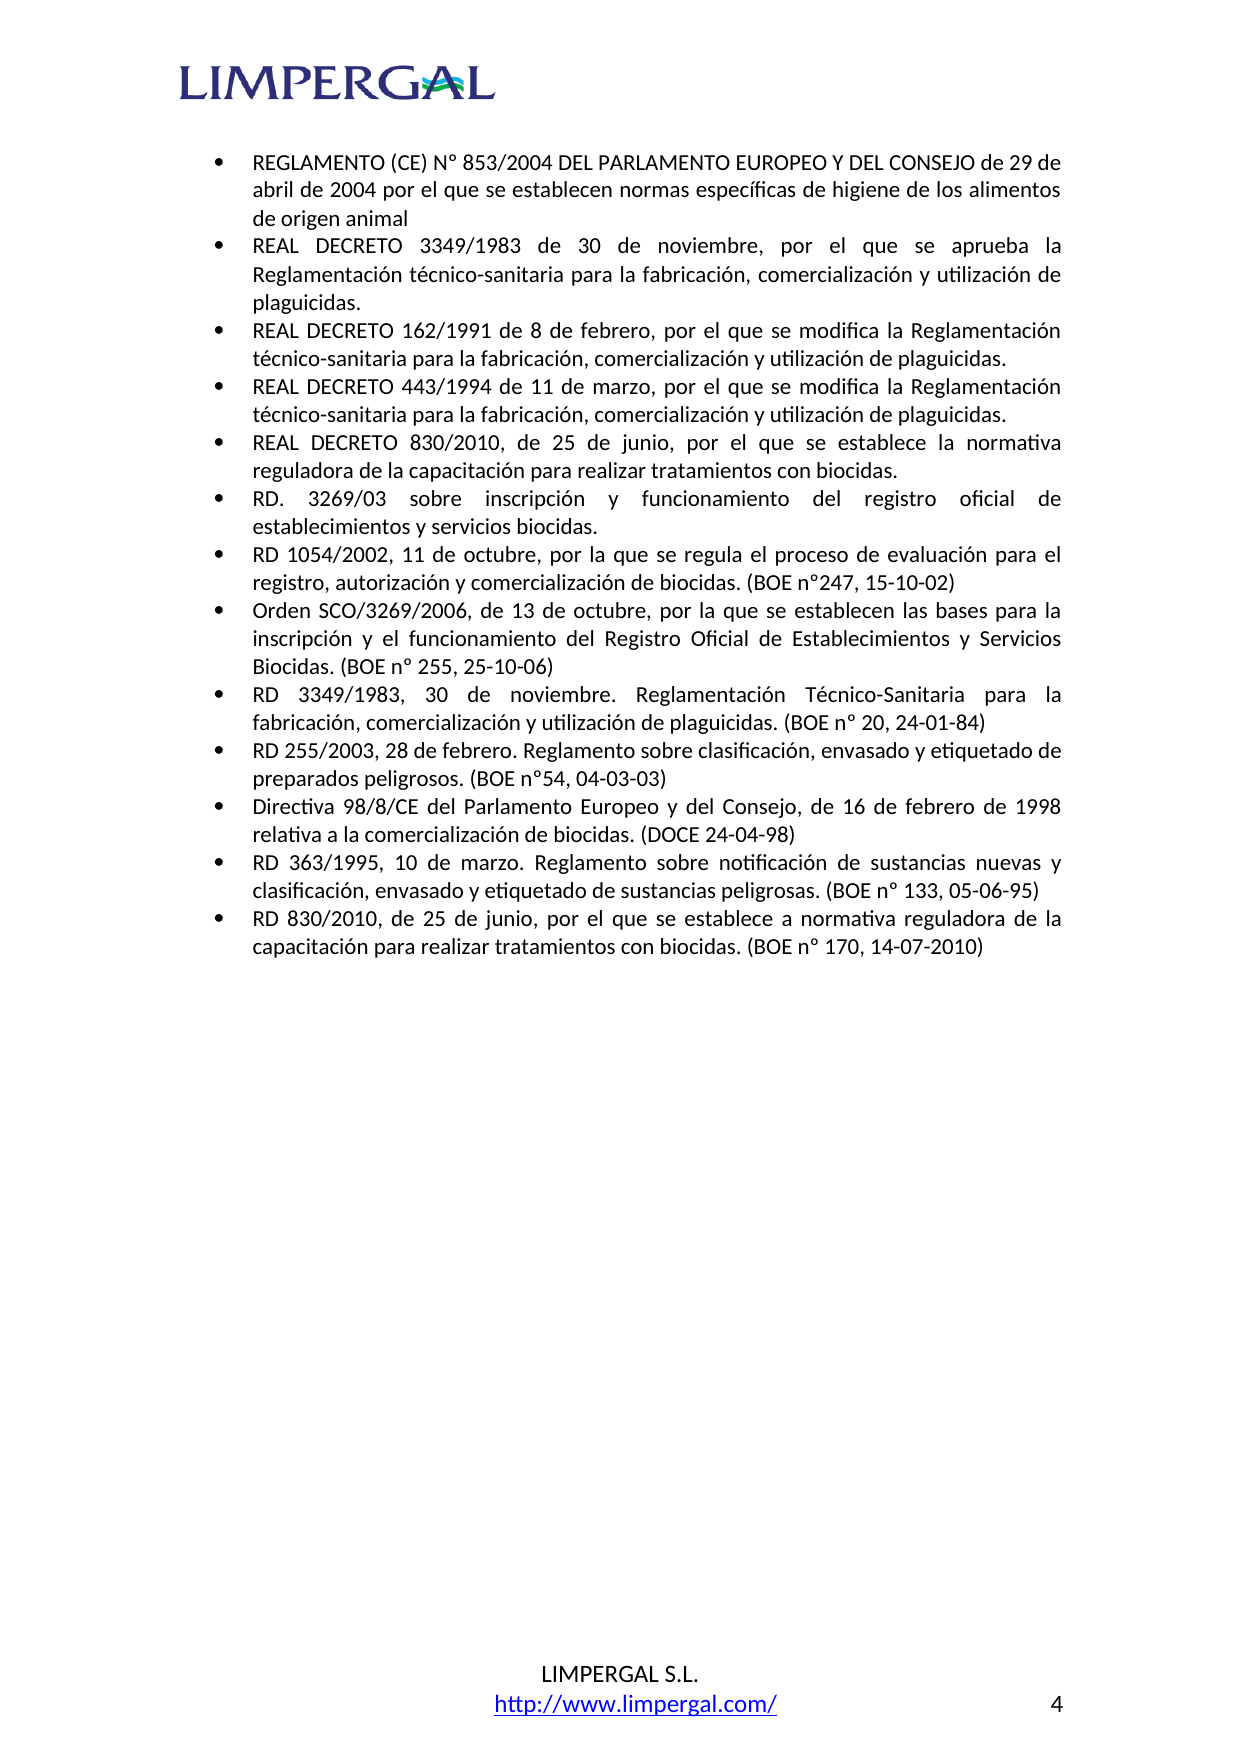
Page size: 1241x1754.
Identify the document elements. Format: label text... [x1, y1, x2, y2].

list REAL DECRETO 3349/1983 de 30 de noviembre, por el que se aprueba la Reglamentación técnico-sanitaria para la fabricación, comercialización y utilización de plaguicidas. [215, 232, 1063, 316]
list RD 1054/2002, 11 de octubre, por la que se regula el proceso de evaluación para el registro, autorización y comercialización de biocidas. (BOE nº247, 15-10-02) [215, 540, 1063, 596]
list REGLAMENTO (CE) Nº 853/2004 DEL PARLAMENTO EUROPEO Y DEL CONSEJO de 29 de abril de 2004 por el que se establecen normas específicas de higiene de los alimentos de origen animal [215, 148, 1063, 232]
list RD. 3269/03 sobre inscripción y funcionamiento del registro oficial de establecimientos y servicios biocidas. [215, 484, 1063, 540]
list RD 830/2010, de 25 de junio, por el que se establece a normativa reguladora de la capacitación para realizar tratamientos con biocidas. (BOE nº 170, 14-07-2010) [215, 904, 1063, 960]
list RD 255/2003, 28 de febrero. Reglamento sobre clasificación, envasado y etiquetado de preparados peligrosos. (BOE nº54, 04-03-03) [215, 736, 1063, 792]
list REAL DECRETO 162/1991 de 8 de febrero, por el que se modifica la Reglamentación técnico-sanitaria para la fabricación, comercialización y utilización de plaguicidas. [215, 316, 1063, 372]
list RD 363/1995, 10 de marzo. Reglamento sobre notificación de sustancias nuevas y clasificación, envasado y etiquetado de sustancias peligrosas. (BOE nº 133, 05-06-95) [215, 848, 1063, 904]
list REAL DECRETO 830/2010, de 25 de junio, por el que se establece la normativa reguladora de la capacitación para realizar tratamientos con biocidas. [215, 428, 1063, 484]
list REAL DECRETO 443/1994 de 11 de marzo, por el que se modifica la Reglamentación técnico-sanitaria para la fabricación, comercialización y utilización de plaguicidas. [215, 372, 1063, 428]
list Directiva 98/8/CE del Parlamento Europeo y del Consejo, de 16 de febrero de 1998 relativa a la comercialización de biocidas. (DOCE 24-04-98) [215, 792, 1063, 848]
list RD 3349/1983, 30 de noviembre. Reglamentación Técnico-Sanitaria para la fabricación, comercialización y utilización de plaguicidas. (BOE nº 20, 24-01-84) [215, 680, 1063, 736]
list Orden SCO/3269/2006, de 13 de octubre, por la que se establecen las bases para la inscripción y el funcionamiento del Registro Oficial de Establecimientos y Servicios Biocidas. (BOE nº 255, 25-10-06) [215, 596, 1063, 680]
picture [177, 44, 498, 103]
